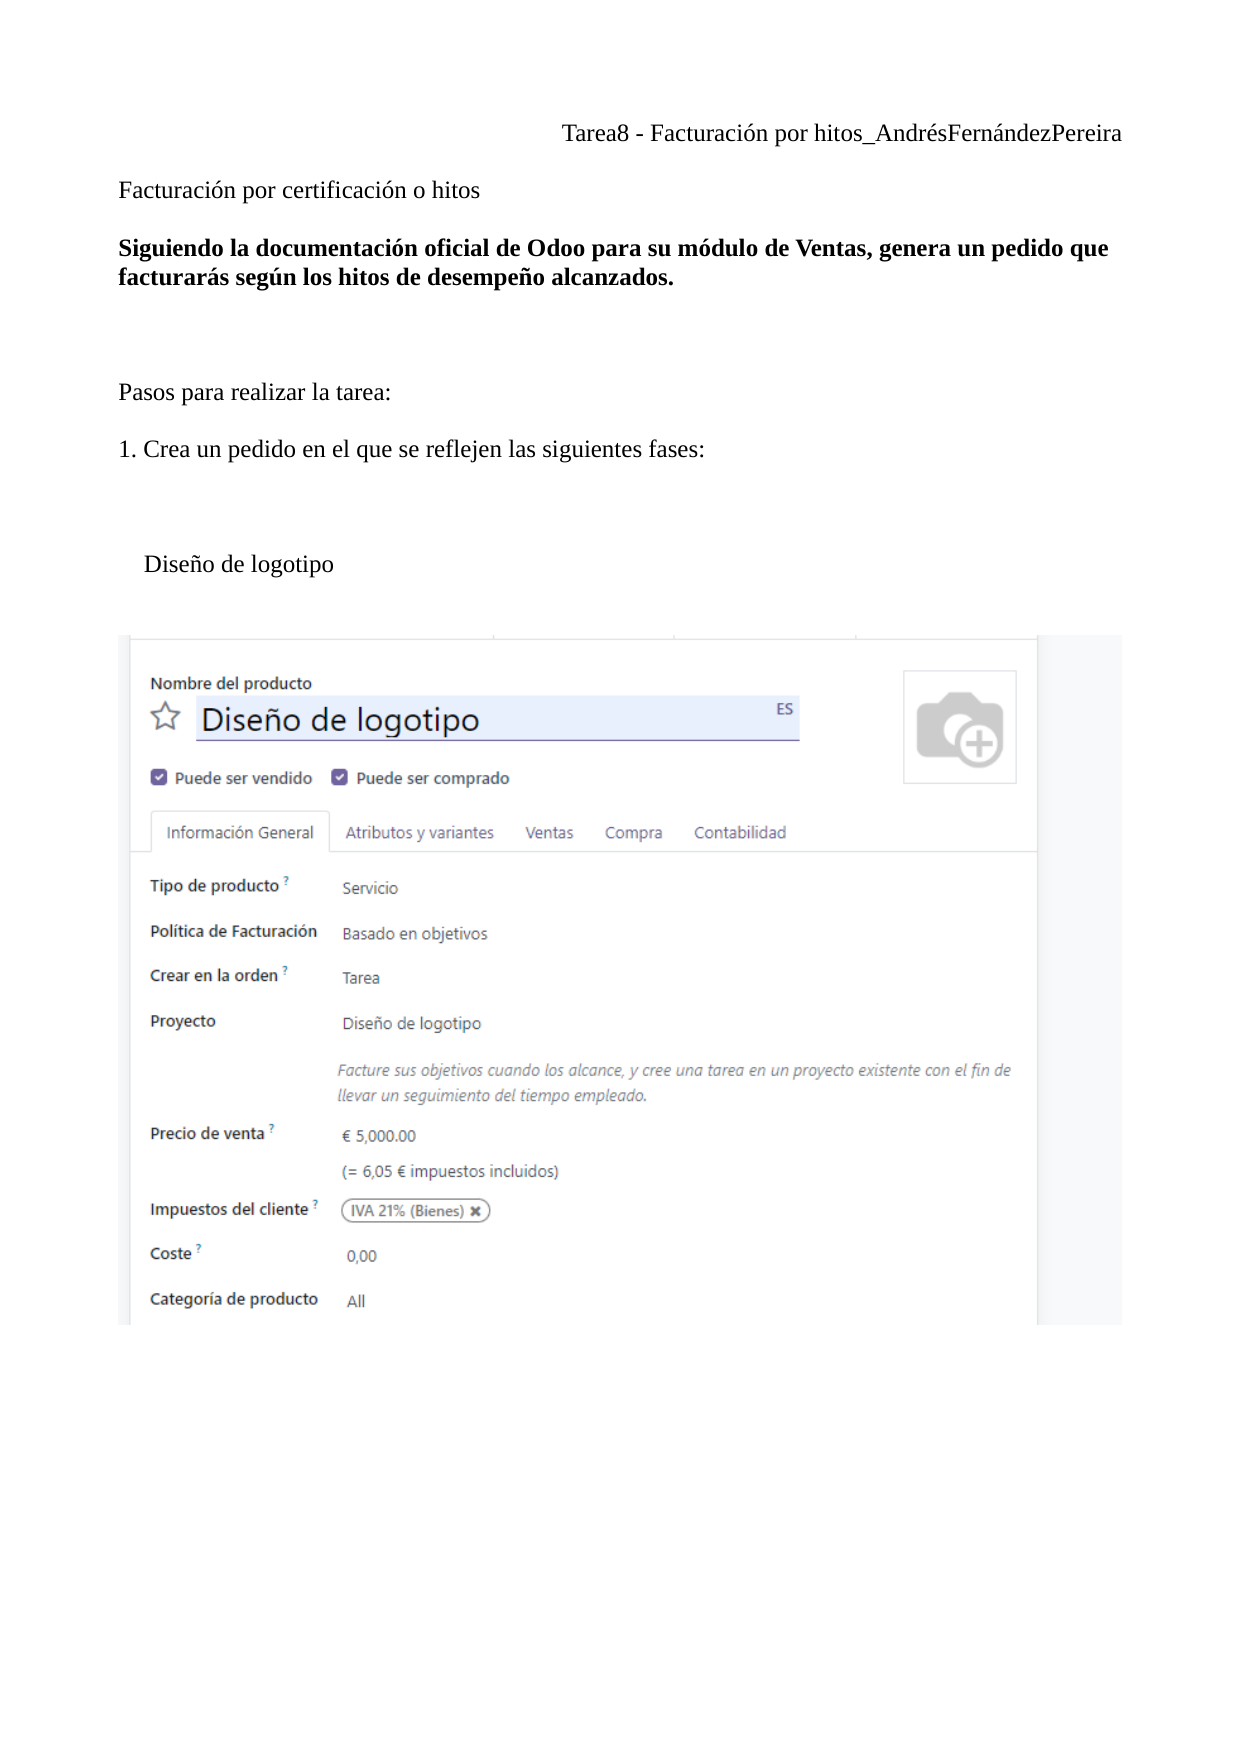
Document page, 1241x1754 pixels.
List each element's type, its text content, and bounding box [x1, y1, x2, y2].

text Siguiendo la documentación oficial de Odoo para su módulo de Ventas, genera un pedido que [118, 233, 1122, 262]
text 1. Crea un pedido en el que se reflejen las siguientes fases: [118, 434, 1122, 463]
text  Diseño de logotipo [118, 549, 1122, 578]
text Facturación por certificación o hitos [118, 176, 1122, 204]
text facturarás según los hitos de desempeño alcanzados. [118, 262, 1122, 291]
picture [118, 635, 1123, 1325]
text Pasos para realizar la tarea: [118, 377, 1122, 406]
text Tarea8 - Facturación por hitos_AndrésFernándezPereira [118, 118, 1122, 147]
